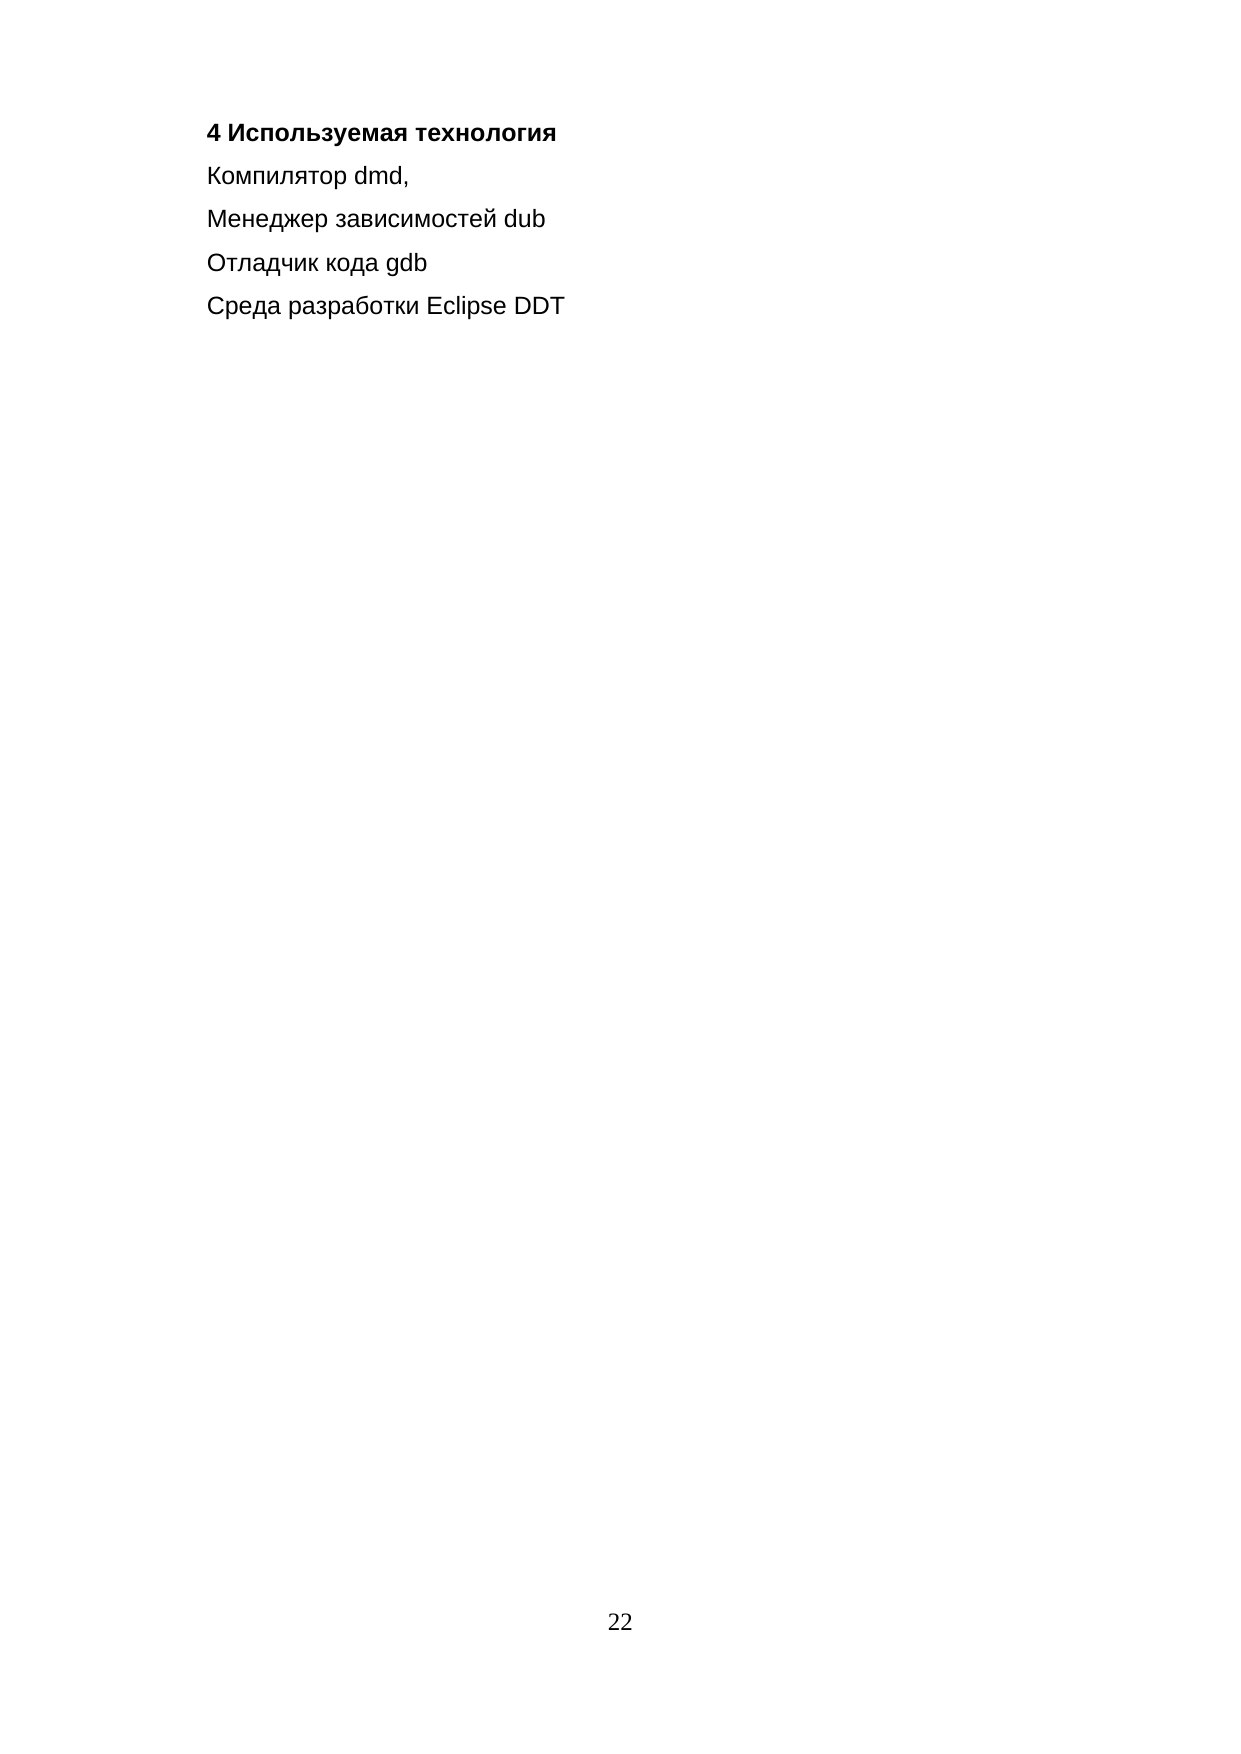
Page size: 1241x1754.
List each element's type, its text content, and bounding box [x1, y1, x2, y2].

subtitle Используемая технология [118, 118, 1122, 147]
text Отладчик кода gdb [118, 247, 1122, 276]
text Среда разработки Eclipse DDT [118, 291, 1122, 319]
text Компилятор dmd, [118, 161, 1122, 190]
text Менеджер зависимостей dub [118, 204, 1122, 233]
